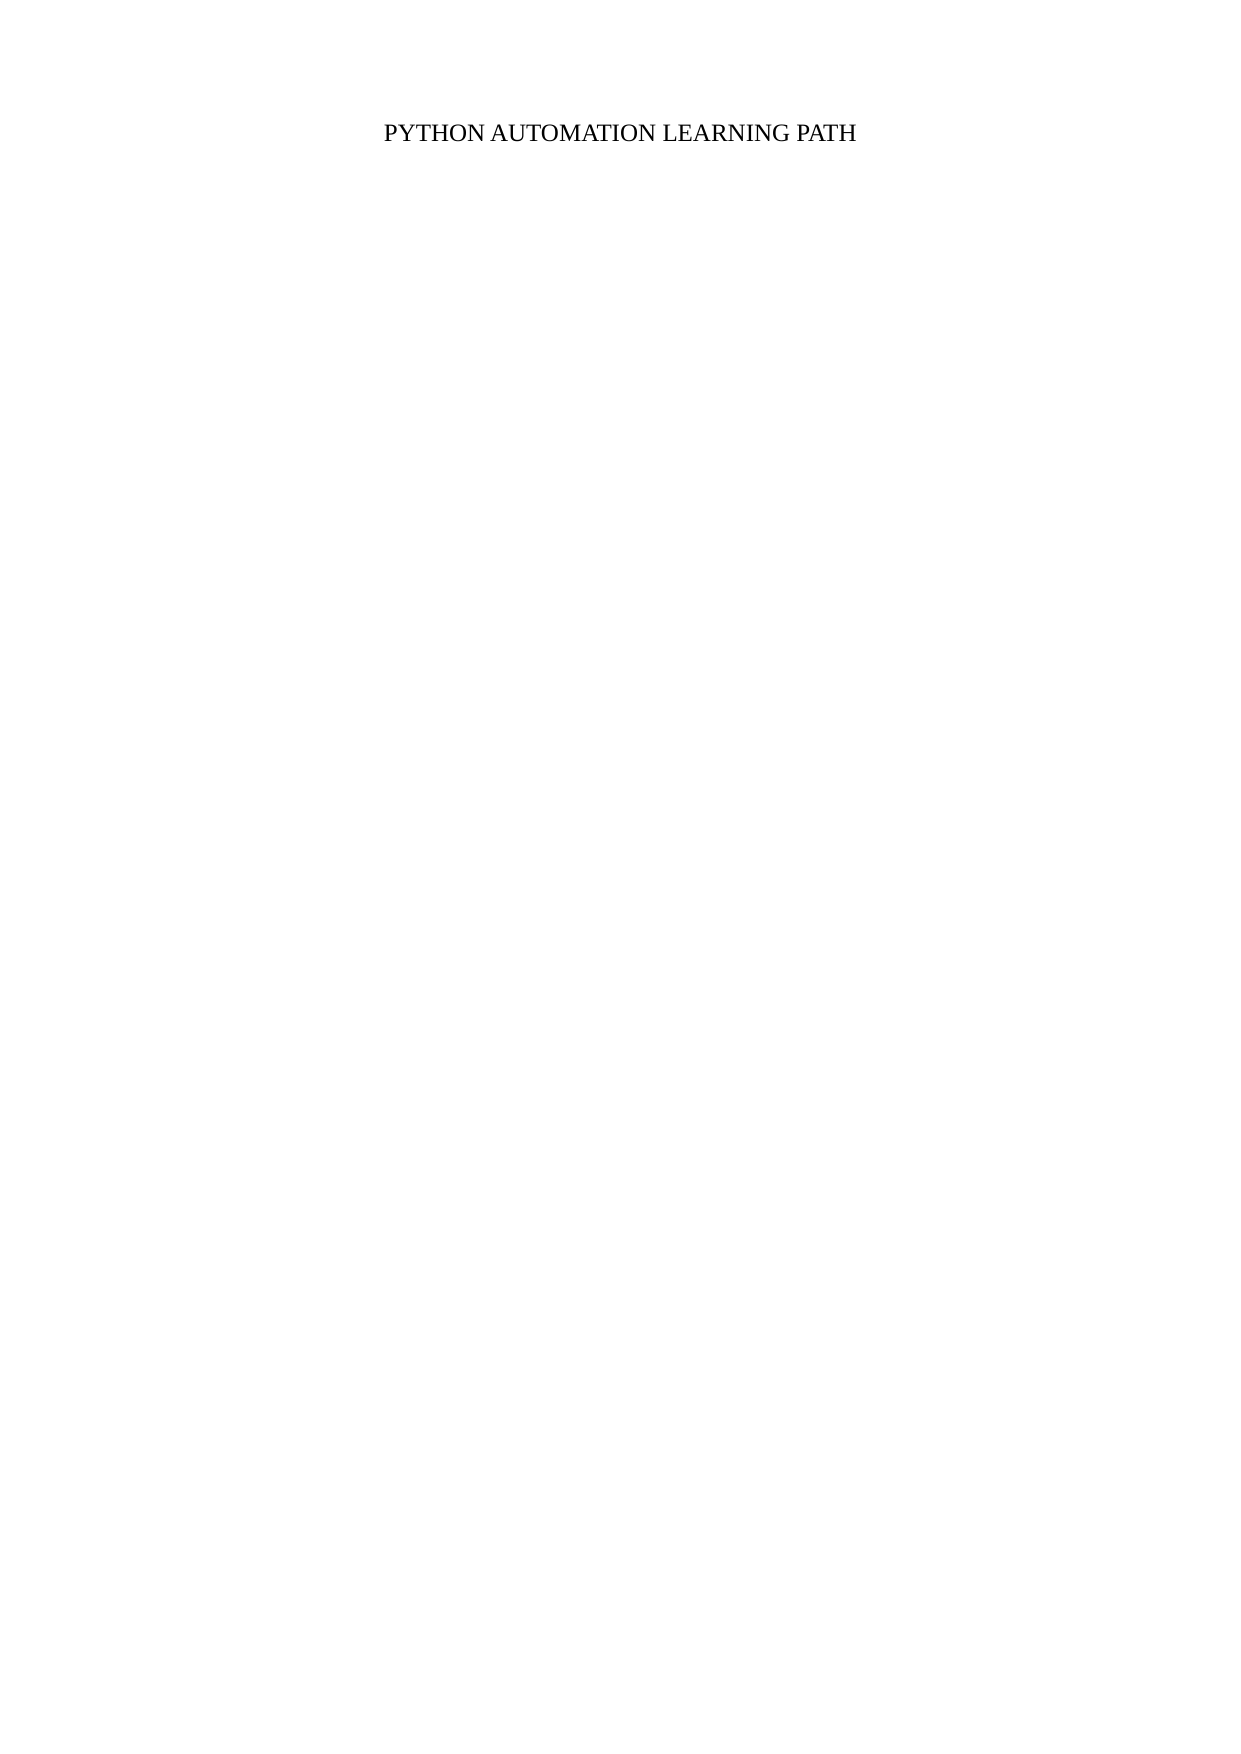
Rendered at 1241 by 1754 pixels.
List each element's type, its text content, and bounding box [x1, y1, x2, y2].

text PYTHON AUTOMATION LEARNING PATH [118, 118, 1122, 147]
